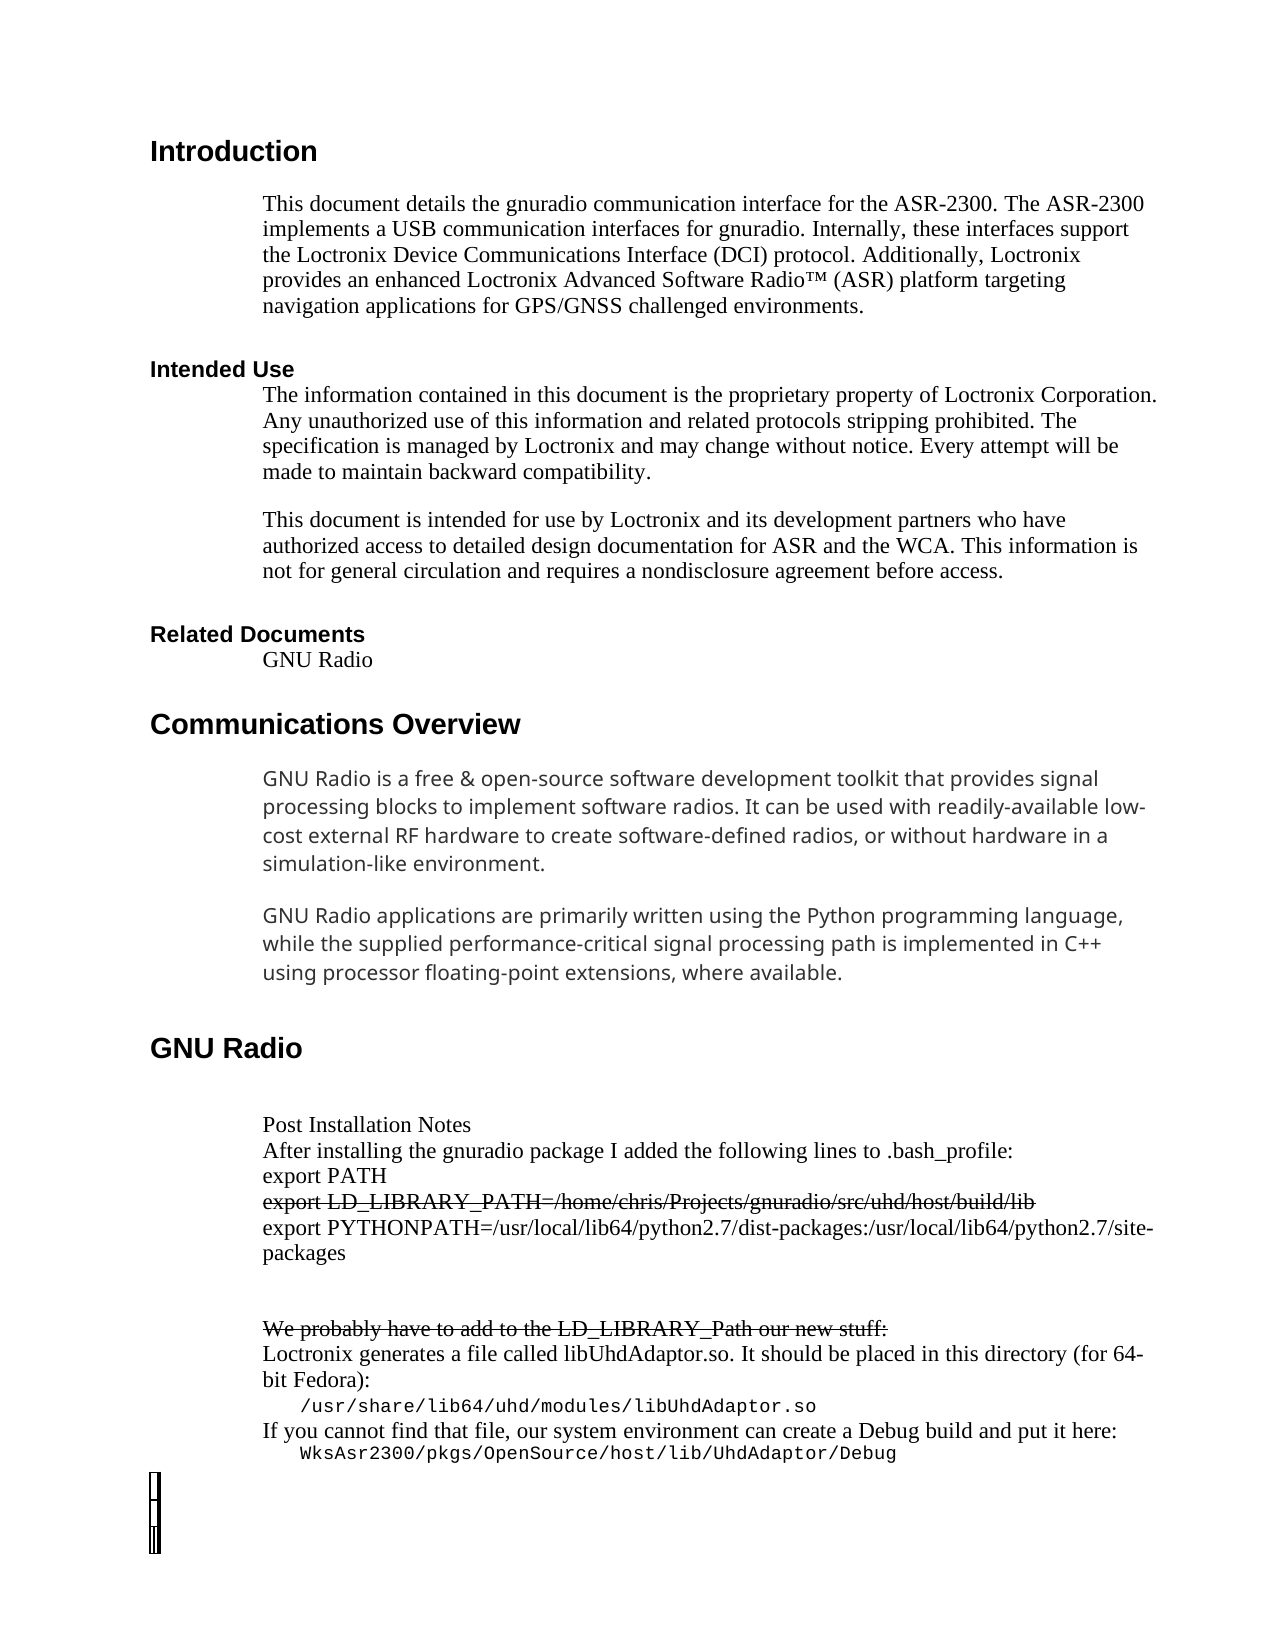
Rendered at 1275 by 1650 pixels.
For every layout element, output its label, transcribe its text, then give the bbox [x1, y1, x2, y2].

text This document is intended for use by Loctronix and its development partners who have authorized access to detailed design documentation for ASR and the WCA. This information is not for general circulation and requires a nondisclosure agreement before access. [262, 507, 1162, 583]
text GNU Radio is a free & open-source software development toolkit that provides signal processing blocks to implement software radios. It can be used with readily-available low-cost external RF hardware to create software-defined radios, or without hardware in a simulation-like environment. [262, 763, 1162, 878]
text This document details the gnuradio communication interface for the ASR-2300. The ASR-2300 implements a USB communication interfaces for gnuradio. Internally, these interfaces support the Loctronix Device Communications Interface (DCI) protocol. Additionally, Loctronix provides an enhanced Loctronix Advanced Software Radio™ (ASR) platform targeting navigation applications for GPS/GNSS challenged environments. [262, 191, 1162, 318]
list GNU Radio [262, 647, 1162, 673]
subtitle Introduction [150, 135, 1162, 168]
subtitle Intended Use [150, 356, 1162, 382]
text We probably have to add to the LD_LIBRARY_Path our new stuff: Loctronix generates a file called libUhdAdaptor.so. It should be placed in this directory (for 64-bit Fedora): /usr/share/lib64/uhd/modules/libUhdAdaptor.so If you cannot find that file, our system environment can create a Debug build and put it here: WksAsr2300/pkgs/OpenSource/host/lib/UhdAdaptor/Debug [262, 1316, 1162, 1465]
text The information contained in this document is the proprietary property of Loctronix Corporation. Any unauthorized use of this information and related protocols stripping prohibited. The specification is managed by Loctronix and may change without notice. Every attempt will be made to maintain backward compatibility. [262, 382, 1162, 484]
subtitle Related Documents [150, 621, 1162, 647]
subtitle Communications Overview [150, 708, 1162, 741]
text GNU Radio applications are primarily written using the Python programming language, while the supplied performance-critical signal processing path is implemented in C++ using processor floating-point extensions, where available. [262, 901, 1162, 986]
subtitle GNU Radio [150, 1032, 1162, 1064]
text Post Installation Notes After installing the gnuradio package I added the following lines to .bash_profile: export PATH export LD_LIBRARY_PATH=/home/chris/Projects/gnuradio/src/uhd/host/build/lib export PYTHONPATH=/usr/local/lib64/python2.7/dist-packages:/usr/local/lib64/python2.7/site-packages [262, 1112, 1162, 1266]
